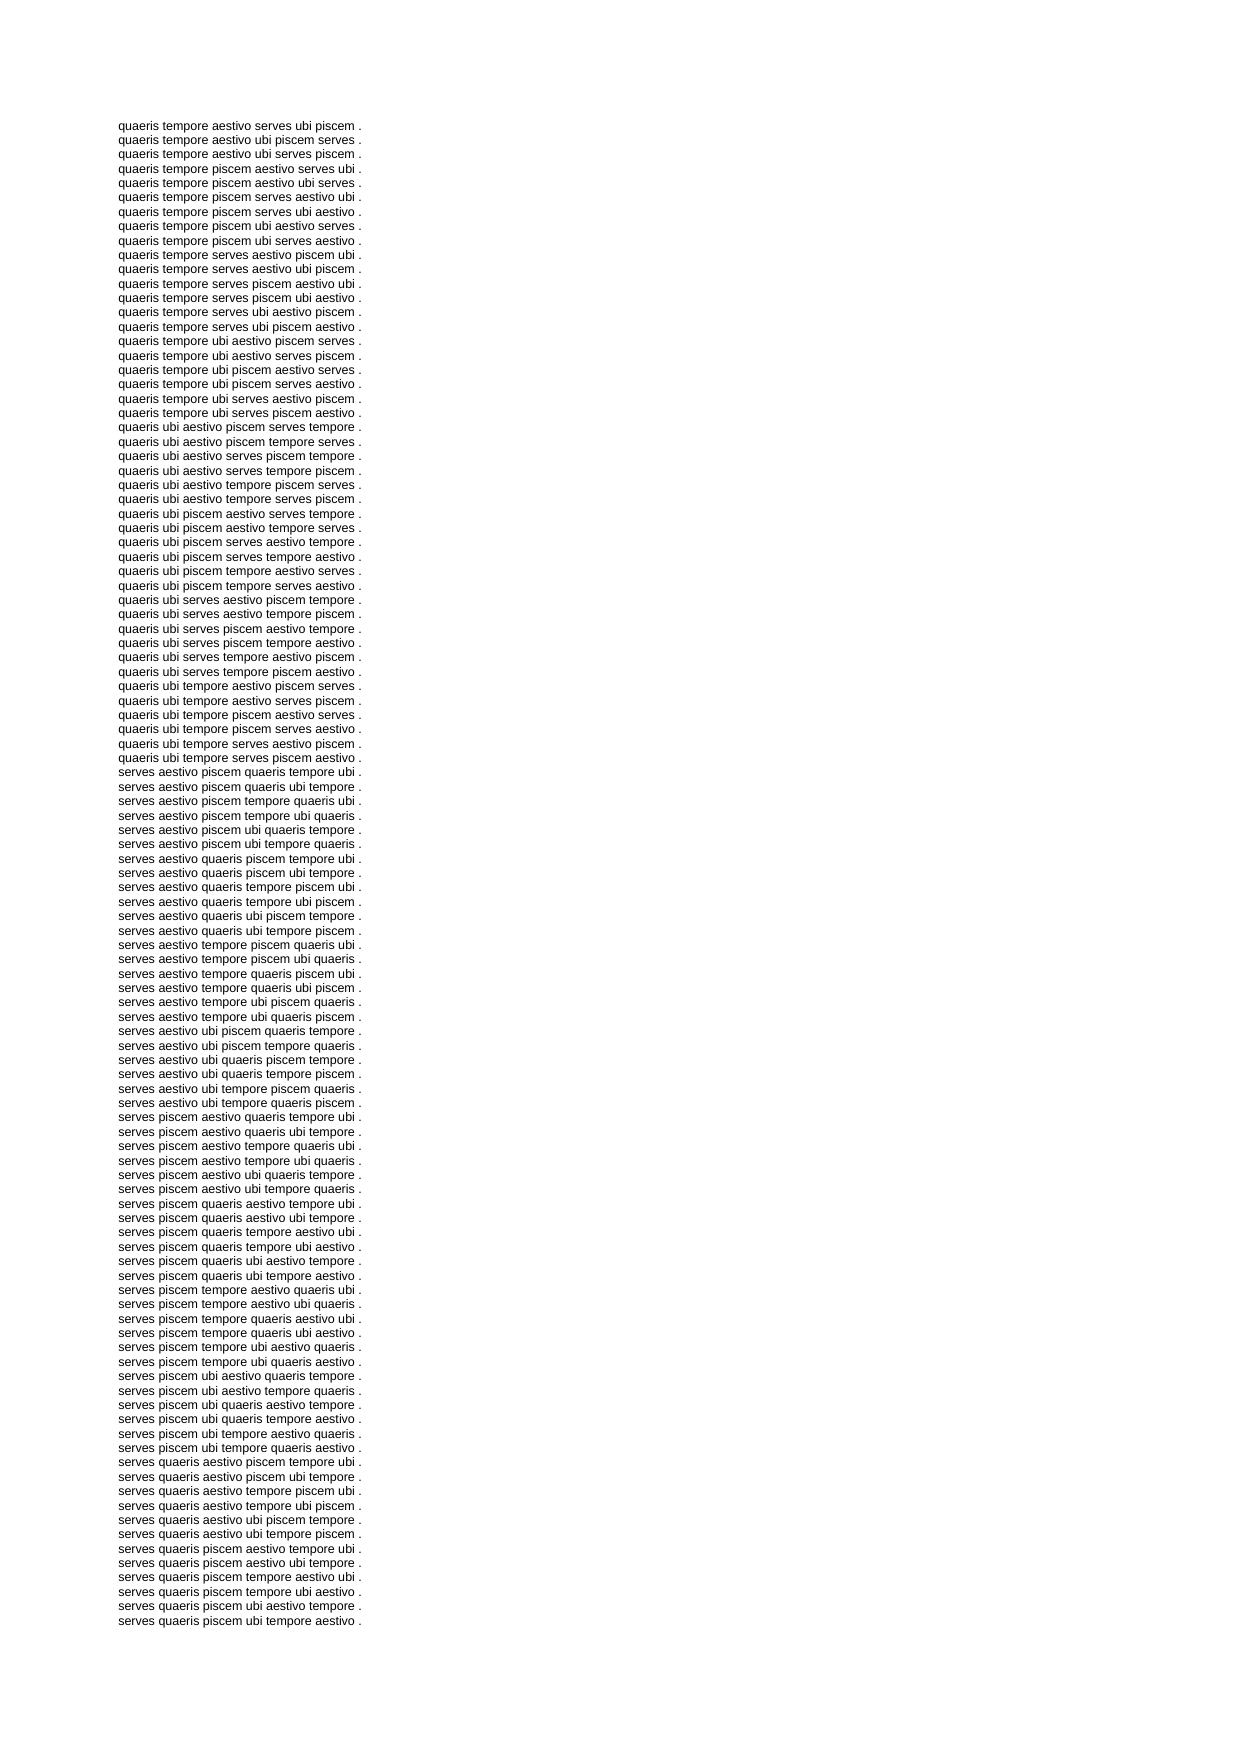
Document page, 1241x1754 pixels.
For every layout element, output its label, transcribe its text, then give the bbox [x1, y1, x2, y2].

text serves aestivo piscem tempore quaeris ubi . [118, 794, 1122, 808]
text serves aestivo tempore quaeris piscem ubi . [118, 966, 1122, 981]
text serves piscem aestivo ubi quaeris tempore . [118, 1167, 1122, 1182]
text quaeris ubi aestivo tempore serves piscem . [118, 492, 1122, 506]
text serves quaeris aestivo ubi tempore piscem . [118, 1527, 1122, 1541]
text serves aestivo piscem tempore ubi quaeris . [118, 808, 1122, 822]
text serves aestivo tempore quaeris ubi piscem . [118, 981, 1122, 995]
text quaeris ubi serves aestivo piscem tempore . [118, 592, 1122, 607]
text serves aestivo piscem ubi quaeris tempore . [118, 822, 1122, 837]
text serves aestivo ubi quaeris tempore piscem . [118, 1067, 1122, 1081]
text serves aestivo ubi tempore quaeris piscem . [118, 1096, 1122, 1110]
text quaeris ubi tempore aestivo serves piscem . [118, 693, 1122, 707]
text quaeris tempore ubi aestivo piscem serves . [118, 334, 1122, 348]
text serves quaeris aestivo piscem tempore ubi . [118, 1455, 1122, 1469]
text quaeris tempore aestivo serves ubi piscem . [118, 118, 1122, 132]
text serves aestivo quaeris piscem tempore ubi . [118, 851, 1122, 866]
text quaeris tempore aestivo ubi piscem serves . [118, 132, 1122, 147]
text serves piscem quaeris ubi tempore aestivo . [118, 1268, 1122, 1282]
text quaeris ubi piscem tempore serves aestivo . [118, 578, 1122, 592]
text serves aestivo quaeris piscem ubi tempore . [118, 866, 1122, 880]
text serves piscem ubi quaeris aestivo tempore . [118, 1397, 1122, 1412]
text quaeris ubi piscem serves tempore aestivo . [118, 549, 1122, 564]
text quaeris tempore serves piscem ubi aestivo . [118, 291, 1122, 305]
text serves quaeris piscem ubi aestivo tempore . [118, 1599, 1122, 1613]
text quaeris ubi piscem tempore aestivo serves . [118, 564, 1122, 578]
text serves aestivo quaeris ubi piscem tempore . [118, 909, 1122, 923]
text serves piscem quaeris aestivo tempore ubi . [118, 1196, 1122, 1211]
text quaeris ubi piscem serves aestivo tempore . [118, 535, 1122, 549]
text serves piscem tempore aestivo quaeris ubi . [118, 1282, 1122, 1297]
text serves aestivo tempore piscem ubi quaeris . [118, 952, 1122, 966]
text quaeris ubi aestivo piscem serves tempore . [118, 420, 1122, 434]
text quaeris tempore serves aestivo ubi piscem . [118, 262, 1122, 276]
text serves piscem tempore aestivo ubi quaeris . [118, 1297, 1122, 1311]
text quaeris tempore piscem serves aestivo ubi . [118, 190, 1122, 204]
text quaeris tempore ubi aestivo serves piscem . [118, 348, 1122, 362]
text quaeris ubi aestivo serves piscem tempore . [118, 449, 1122, 463]
text serves piscem ubi aestivo quaeris tempore . [118, 1369, 1122, 1383]
text quaeris tempore piscem aestivo ubi serves . [118, 176, 1122, 190]
text serves quaeris aestivo piscem ubi tempore . [118, 1469, 1122, 1484]
text quaeris ubi piscem aestivo tempore serves . [118, 521, 1122, 535]
text quaeris ubi tempore aestivo piscem serves . [118, 679, 1122, 693]
text serves piscem tempore quaeris ubi aestivo . [118, 1326, 1122, 1340]
text serves quaeris piscem ubi tempore aestivo . [118, 1613, 1122, 1627]
text serves piscem ubi tempore quaeris aestivo . [118, 1441, 1122, 1455]
text serves aestivo ubi piscem quaeris tempore . [118, 1024, 1122, 1038]
text serves aestivo ubi tempore piscem quaeris . [118, 1081, 1122, 1096]
text quaeris ubi tempore serves piscem aestivo . [118, 751, 1122, 765]
text serves piscem aestivo ubi tempore quaeris . [118, 1182, 1122, 1196]
text quaeris ubi piscem aestivo serves tempore . [118, 506, 1122, 521]
text quaeris tempore serves aestivo piscem ubi . [118, 247, 1122, 262]
text serves aestivo ubi quaeris piscem tempore . [118, 1052, 1122, 1067]
text serves piscem aestivo tempore quaeris ubi . [118, 1139, 1122, 1153]
text serves piscem tempore ubi quaeris aestivo . [118, 1354, 1122, 1369]
text quaeris tempore ubi serves piscem aestivo . [118, 406, 1122, 420]
text quaeris ubi tempore serves aestivo piscem . [118, 736, 1122, 751]
text serves piscem quaeris tempore aestivo ubi . [118, 1225, 1122, 1239]
text serves quaeris piscem tempore aestivo ubi . [118, 1570, 1122, 1584]
text quaeris tempore ubi serves aestivo piscem . [118, 391, 1122, 406]
text serves piscem ubi aestivo tempore quaeris . [118, 1383, 1122, 1397]
text quaeris ubi serves piscem aestivo tempore . [118, 621, 1122, 636]
text quaeris ubi tempore piscem serves aestivo . [118, 722, 1122, 736]
text serves aestivo tempore piscem quaeris ubi . [118, 937, 1122, 952]
text quaeris tempore ubi piscem aestivo serves . [118, 362, 1122, 377]
text serves aestivo piscem quaeris tempore ubi . [118, 765, 1122, 779]
text serves quaeris piscem aestivo ubi tempore . [118, 1556, 1122, 1570]
text quaeris tempore serves piscem aestivo ubi . [118, 276, 1122, 291]
text serves piscem tempore ubi aestivo quaeris . [118, 1340, 1122, 1354]
text serves quaeris piscem tempore ubi aestivo . [118, 1584, 1122, 1599]
text serves piscem aestivo quaeris ubi tempore . [118, 1124, 1122, 1139]
text quaeris tempore serves ubi aestivo piscem . [118, 305, 1122, 319]
text serves piscem quaeris tempore ubi aestivo . [118, 1239, 1122, 1254]
text quaeris ubi serves aestivo tempore piscem . [118, 607, 1122, 621]
text serves piscem aestivo tempore ubi quaeris . [118, 1153, 1122, 1167]
text quaeris ubi serves tempore piscem aestivo . [118, 664, 1122, 679]
text quaeris tempore piscem serves ubi aestivo . [118, 204, 1122, 219]
text quaeris tempore piscem ubi aestivo serves . [118, 219, 1122, 233]
text quaeris tempore piscem ubi serves aestivo . [118, 233, 1122, 247]
text serves aestivo ubi piscem tempore quaeris . [118, 1038, 1122, 1052]
text serves aestivo tempore ubi piscem quaeris . [118, 995, 1122, 1009]
text serves aestivo quaeris ubi tempore piscem . [118, 923, 1122, 937]
text quaeris tempore ubi piscem serves aestivo . [118, 377, 1122, 391]
text serves quaeris piscem aestivo tempore ubi . [118, 1541, 1122, 1556]
text serves piscem ubi quaeris tempore aestivo . [118, 1412, 1122, 1426]
text serves piscem tempore quaeris aestivo ubi . [118, 1311, 1122, 1326]
text quaeris tempore aestivo ubi serves piscem . [118, 147, 1122, 161]
text quaeris ubi aestivo tempore piscem serves . [118, 477, 1122, 492]
text serves aestivo quaeris tempore ubi piscem . [118, 894, 1122, 909]
text quaeris tempore piscem aestivo serves ubi . [118, 161, 1122, 176]
text serves piscem ubi tempore aestivo quaeris . [118, 1426, 1122, 1441]
text serves quaeris aestivo ubi piscem tempore . [118, 1512, 1122, 1527]
text serves aestivo piscem quaeris ubi tempore . [118, 779, 1122, 794]
text quaeris ubi serves piscem tempore aestivo . [118, 636, 1122, 650]
text serves aestivo tempore ubi quaeris piscem . [118, 1009, 1122, 1024]
text serves aestivo quaeris tempore piscem ubi . [118, 880, 1122, 894]
text serves aestivo piscem ubi tempore quaeris . [118, 837, 1122, 851]
text quaeris ubi aestivo serves tempore piscem . [118, 463, 1122, 477]
text serves quaeris aestivo tempore piscem ubi . [118, 1484, 1122, 1498]
text quaeris ubi serves tempore aestivo piscem . [118, 650, 1122, 664]
text quaeris ubi tempore piscem aestivo serves . [118, 707, 1122, 722]
text serves piscem quaeris ubi aestivo tempore . [118, 1254, 1122, 1268]
text serves quaeris aestivo tempore ubi piscem . [118, 1498, 1122, 1512]
text quaeris tempore serves ubi piscem aestivo . [118, 319, 1122, 334]
text serves piscem quaeris aestivo ubi tempore . [118, 1211, 1122, 1225]
text serves piscem aestivo quaeris tempore ubi . [118, 1110, 1122, 1124]
text quaeris ubi aestivo piscem tempore serves . [118, 434, 1122, 449]
